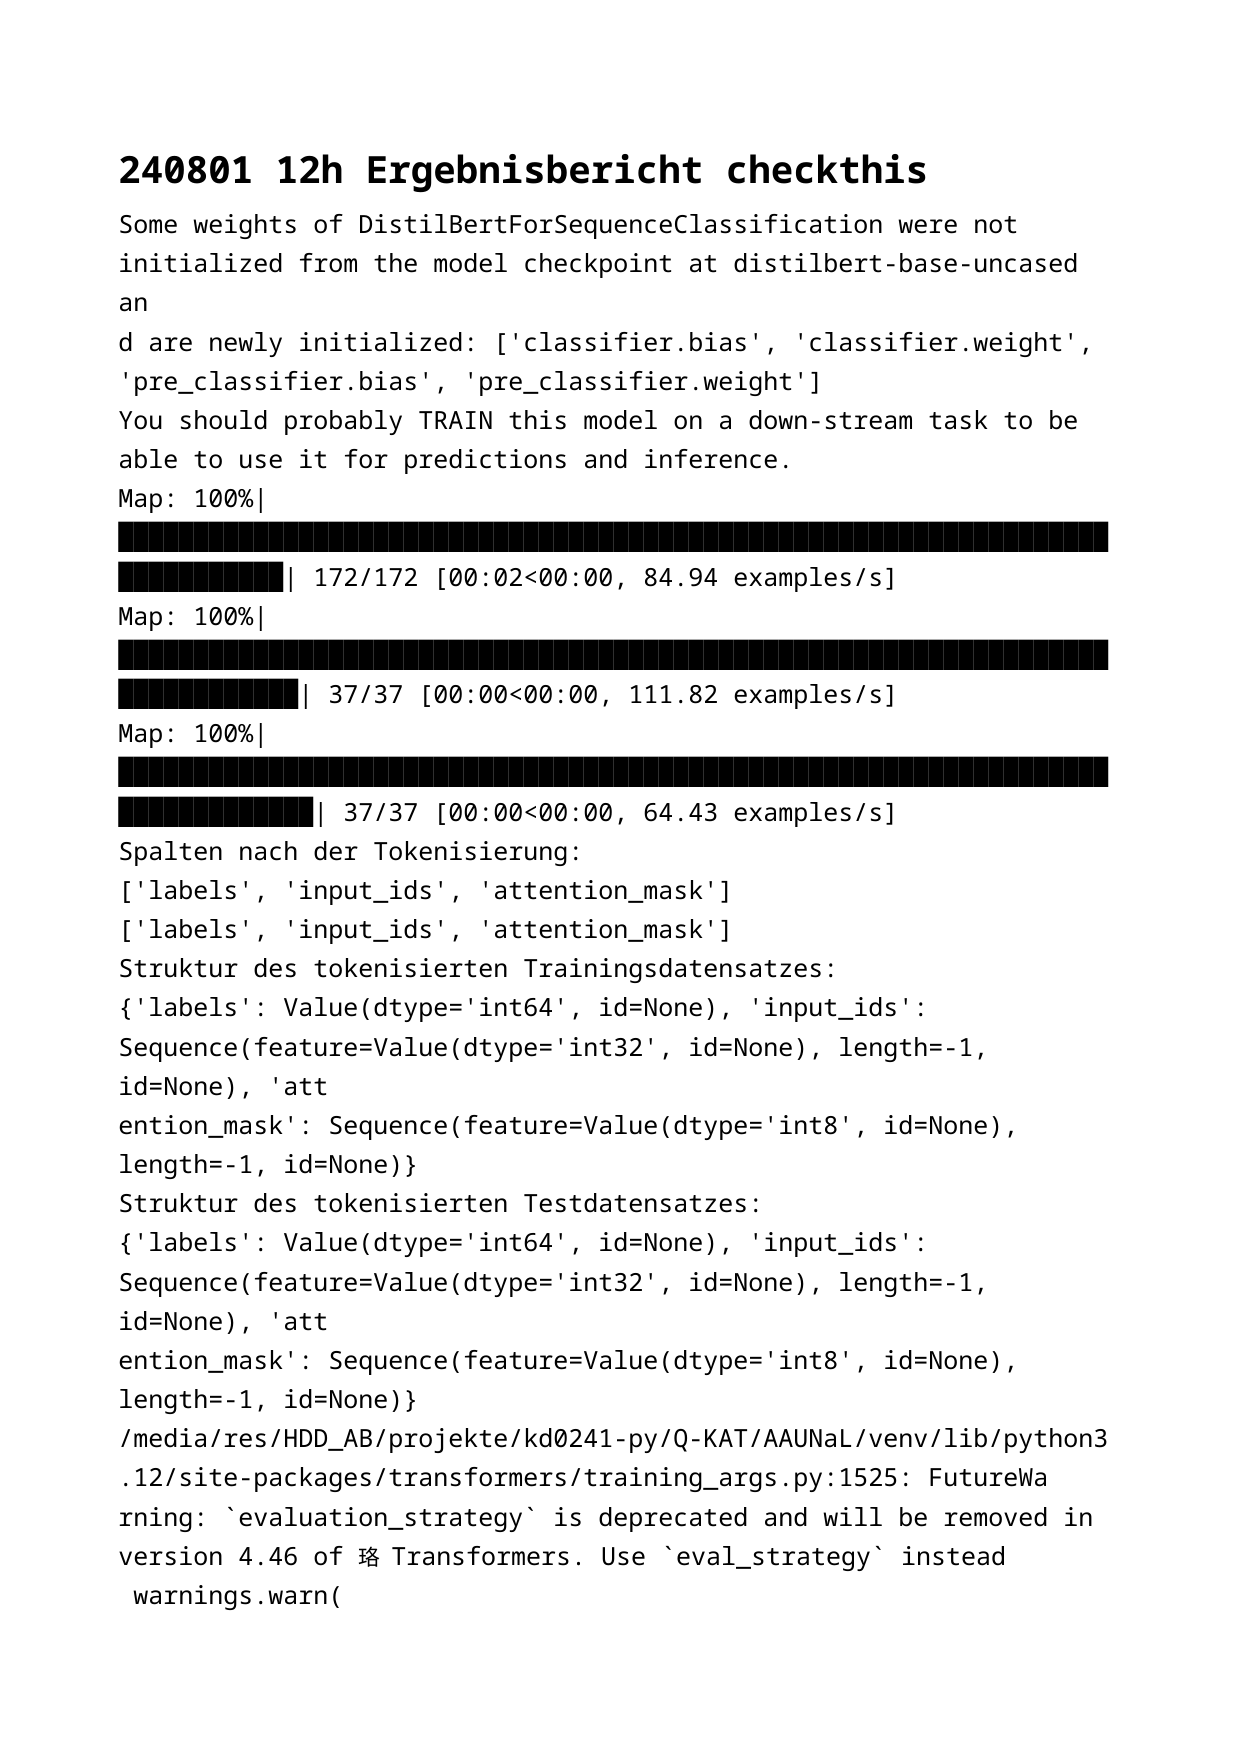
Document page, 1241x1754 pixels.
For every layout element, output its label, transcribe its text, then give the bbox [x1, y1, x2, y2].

text Some weights of DistilBertForSequenceClassification were not initialized from the model checkpoint at distilbert-base-uncased an d are newly initialized: ['classifier.bias', 'classifier.weight', 'pre_classifier.bias', 'pre_classifier.weight'] You should probably TRAIN this model on a down-stream task to be able to use it for predictions and inference. Map: 100%|█████████████████████████████████████████████████████████████████████████████| 172/172 [00:02<00:00, 84.94 examples/s] Map: 100%|██████████████████████████████████████████████████████████████████████████████| 37/37 [00:00<00:00, 111.82 examples/s] Map: 100%|███████████████████████████████████████████████████████████████████████████████| 37/37 [00:00<00:00, 64.43 examples/s] Spalten nach der Tokenisierung: ['labels', 'input_ids', 'attention_mask'] ['labels', 'input_ids', 'attention_mask'] Struktur des tokenisierten Trainingsdatensatzes: {'labels': Value(dtype='int64', id=None), 'input_ids': Sequence(feature=Value(dtype='int32', id=None), length=-1, id=None), 'att ention_mask': Sequence(feature=Value(dtype='int8', id=None), length=-1, id=None)} Struktur des tokenisierten Testdatensatzes: {'labels': Value(dtype='int64', id=None), 'input_ids': Sequence(feature=Value(dtype='int32', id=None), length=-1, id=None), 'att ention_mask': Sequence(feature=Value(dtype='int8', id=None), length=-1, id=None)} /media/res/HDD_AB/projekte/kd0241-py/Q-KAT/AAUNaL/venv/lib/python3.12/site-packages/transformers/training_args.py:1525: FutureWa rning: `evaluation_strategy` is deprecated and will be removed in version 4.46 of 珞 Transformers. Use `eval_strategy` instead warnings.warn( [118, 207, 1122, 1612]
subtitle 240801 12h Ergebnisbericht checkthis [118, 143, 1122, 194]
